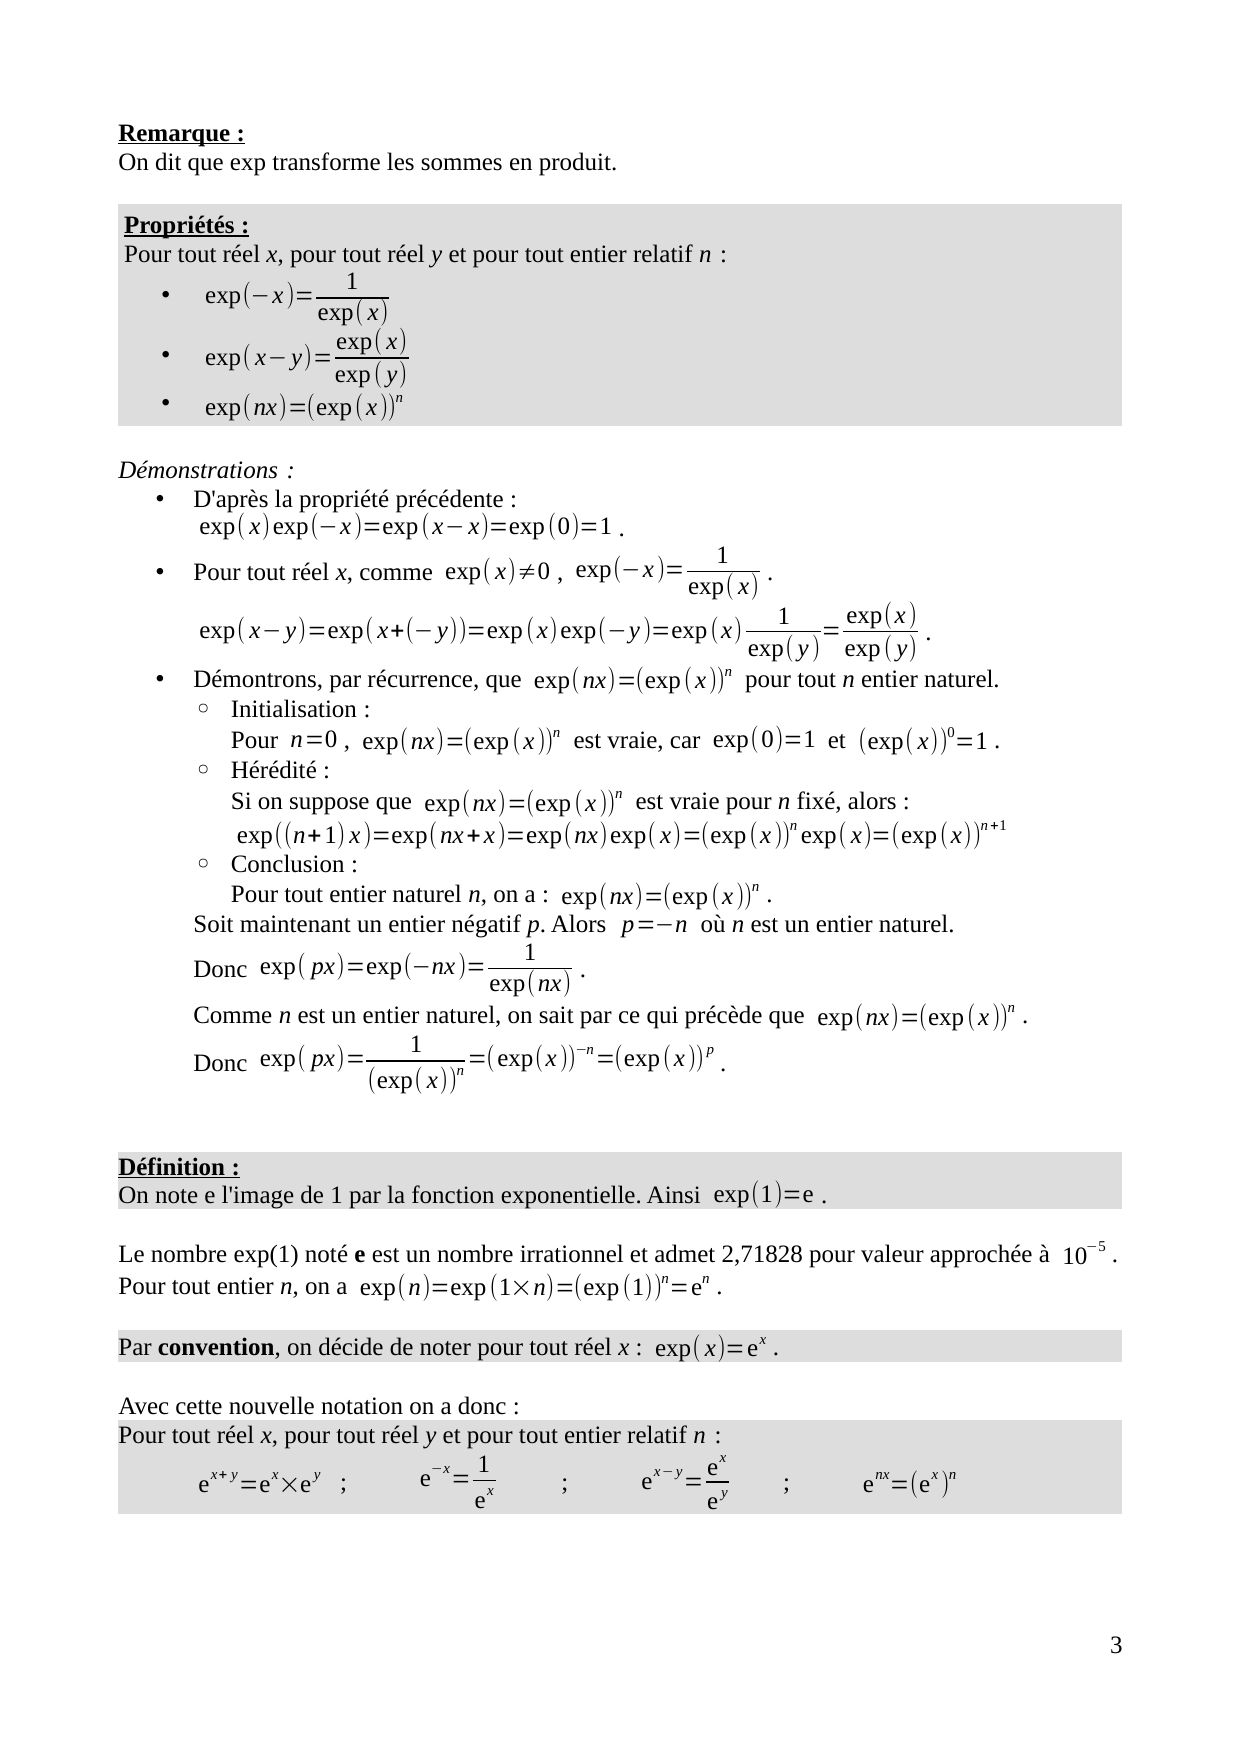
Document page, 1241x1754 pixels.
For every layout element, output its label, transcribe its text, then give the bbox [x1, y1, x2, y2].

text On note e l'image de 1 par la fonction exponentielle. Ainsi . [118, 1180, 1122, 1209]
list Hérédité : [193, 756, 1122, 784]
list Comme n est un entier naturel, on sait par ce qui précède que . [156, 998, 1122, 1031]
list Pour tout entier naturel n, on a : . [193, 877, 1122, 909]
text Remarque : [118, 118, 1122, 147]
list D'après la propriété précédente : [156, 484, 1122, 513]
list . [156, 601, 1122, 662]
text Définition : [118, 1152, 1122, 1180]
list Si on suppose que est vraie pour n fixé, alors : [193, 784, 1122, 816]
list Pour , est vraie, car et . [193, 723, 1122, 756]
list Démontrons, par récurrence, que pour tout n entier naturel. [156, 662, 1122, 694]
text Pour tout réel x, pour tout réel y et pour tout entier relatif n : [118, 1420, 1122, 1448]
text On dit que exp transforme les sommes en produit. [118, 147, 1122, 176]
text Par convention, on décide de noter pour tout réel x : . [118, 1330, 1122, 1362]
text Avec cette nouvelle notation on a donc : [118, 1391, 1122, 1420]
text ; ; ; [118, 1448, 1122, 1514]
list Conclusion : [193, 849, 1122, 877]
list Soit maintenant un entier négatif p. Alors où n est un entier naturel. [156, 909, 1122, 938]
table_header Propriétés : Pour tout réel x, pour tout réel y et pour tout entier relatif n : [118, 204, 1122, 426]
list Donc . [156, 938, 1122, 998]
text Pour tout entier n, on a . [118, 1269, 1122, 1301]
list . [156, 513, 1122, 541]
list Pour tout réel x, comme , . [156, 541, 1122, 601]
list Donc . [156, 1031, 1122, 1094]
text Démonstrations : [118, 455, 1122, 484]
list Initialisation : [193, 694, 1122, 723]
text Le nombre exp(1) noté e est un nombre irrationnel et admet 2,71828 pour valeur approchée à . [118, 1238, 1122, 1269]
